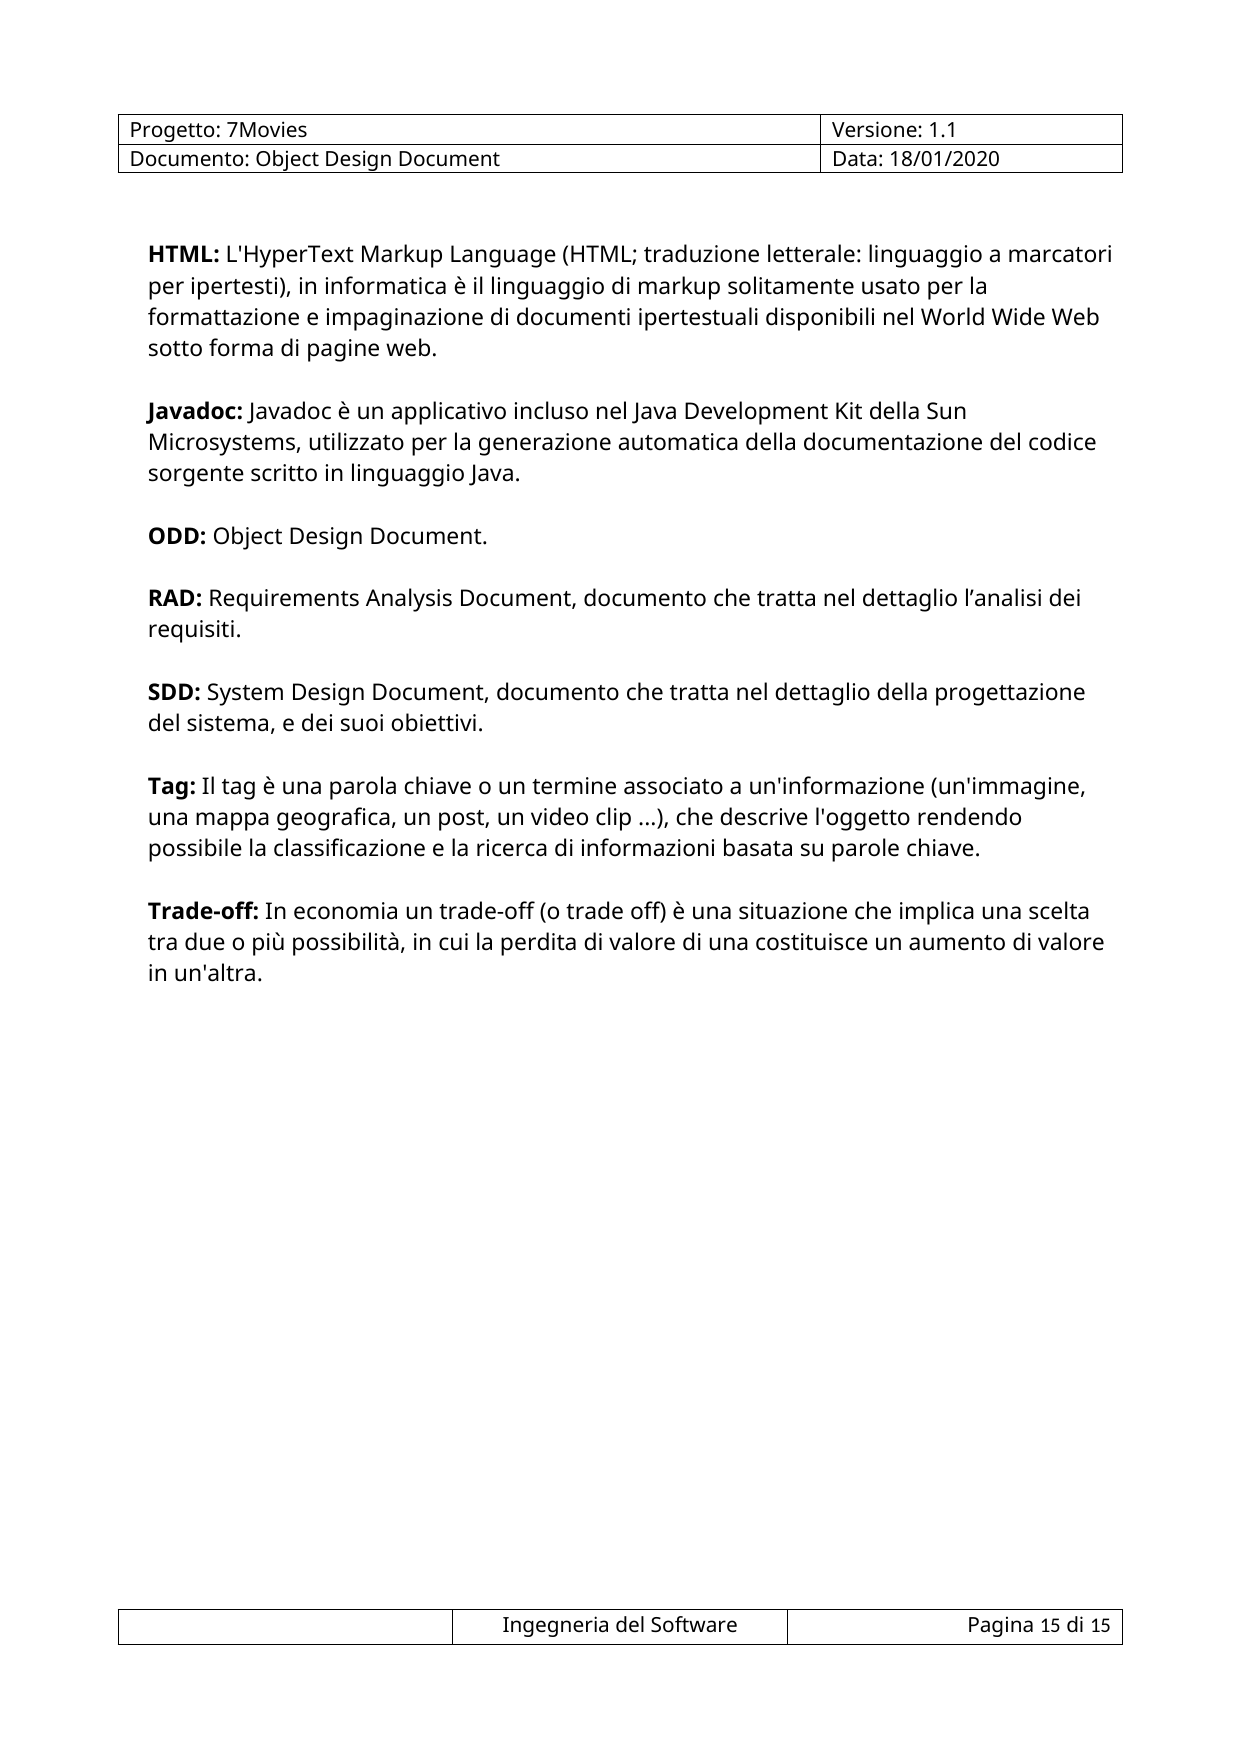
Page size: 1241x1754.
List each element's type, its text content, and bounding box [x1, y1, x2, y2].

text Trade-off: In economia un trade-off (o trade off) è una situazione che implica una scelta tra due o più possibilità, in cui la perdita di valore di una costituisce un aumento di valore in un'altra. [148, 895, 1122, 988]
text Javadoc: Javadoc è un applicativo incluso nel Java Development Kit della Sun Microsystems, utilizzato per la generazione automatica della documentazione del codice sorgente scritto in linguaggio Java. [148, 395, 1122, 488]
text ODD: Object Design Document. [148, 520, 1122, 551]
text HTML: L'HyperText Markup Language (HTML; traduzione letterale: linguaggio a marcatori per ipertesti), in informatica è il linguaggio di markup solitamente usato per la formattazione e impaginazione di documenti ipertestuali disponibili nel World Wide Web sotto forma di pagine web. [148, 238, 1122, 363]
text RAD: Requirements Analysis Document, documento che tratta nel dettaglio l’analisi dei requisiti. [148, 582, 1122, 645]
text SDD: System Design Document, documento che tratta nel dettaglio della progettazione del sistema, e dei suoi obiettivi. [148, 676, 1122, 738]
text Tag: Il tag è una parola chiave o un termine associato a un'informazione (un'immagine, una mappa geografica, un post, un video clip ...), che descrive l'oggetto rendendo possibile la classificazione e la ricerca di informazioni basata su parole chiave. [148, 770, 1122, 863]
